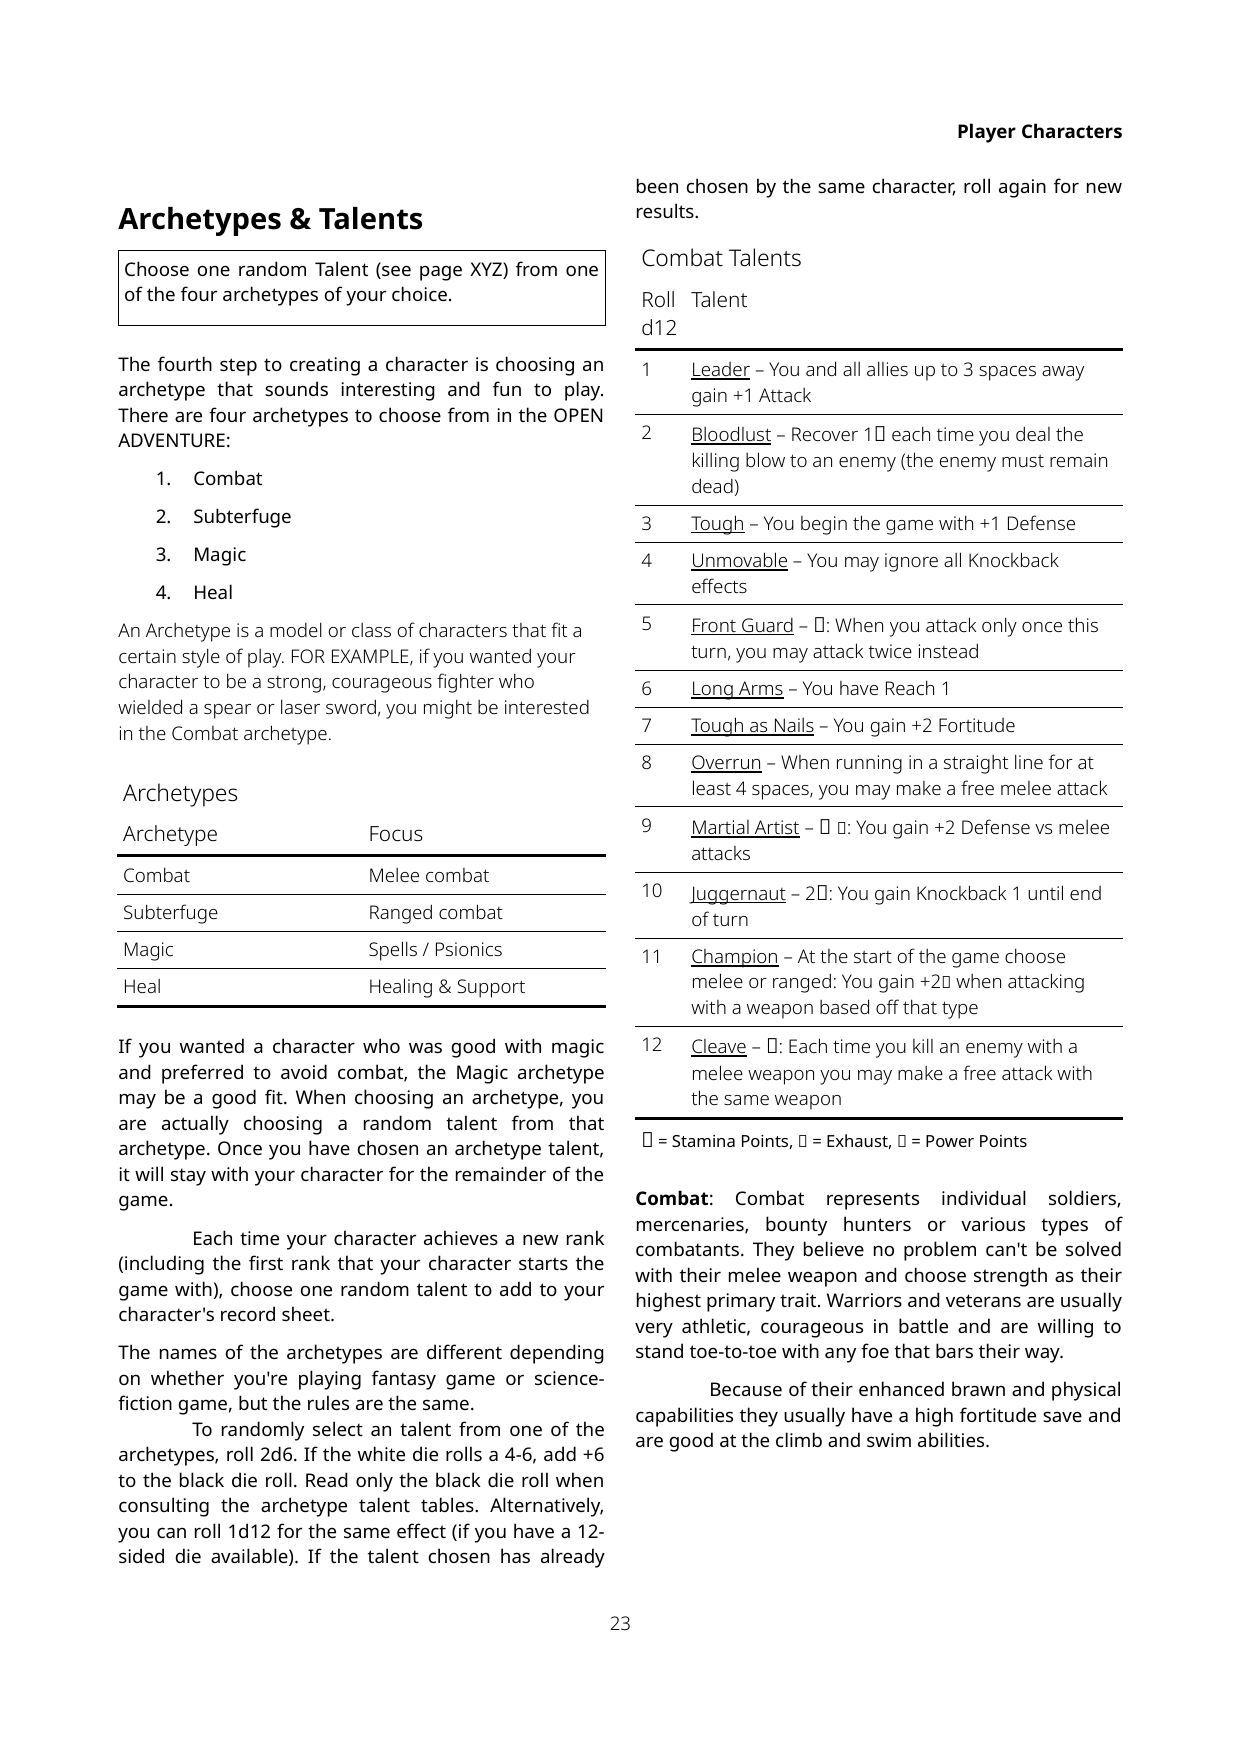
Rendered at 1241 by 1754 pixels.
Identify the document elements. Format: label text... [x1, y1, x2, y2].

table_cell Bloodlust – Recover 1 each time you deal the killing blow to an enemy (the enemy must remain dead) [685, 415, 1123, 504]
table_cell 3 [635, 506, 685, 542]
table_cell Overrun – When running in a straight line for at least 4 spaces, you may make a free melee attack [685, 745, 1123, 806]
table_cell 10 [635, 873, 685, 937]
table_cell Unmovable – You may ignore all Knockback effects [685, 543, 1123, 604]
text The names of the archetypes are different depending on whether you're playing fantasy game or science-fiction game, but the rules are the same. [118, 1339, 605, 1416]
text Combat: Combat represents individual soldiers, mercenaries, bounty hunters or various types of combatants. They believe no problem can't be solved with their melee weapon and choose strength as their highest primary trait. Warriors and veterans are usually very athletic, courageous in battle and are willing to stand toe-to-toe with any foe that bars their way. [635, 1185, 1122, 1364]
table_cell  = Stamina Points,  = Exhaust,  = Power Points [635, 1120, 1123, 1160]
text An Archetype is a model or class of characters that fit a certain style of play. FOR EXAMPLE, if you wanted your character to be a strong, courageous fighter who wielded a spear or laser sword, you might be interested in the Combat archetype. [118, 618, 605, 745]
table_cell 8 [635, 745, 685, 806]
subtitle Archetypes & Talents [118, 198, 605, 238]
table_cell Juggernaut – 2: You gain Knockback 1 until end of turn [685, 873, 1123, 937]
table_cell 9 [635, 807, 685, 872]
table_cell Champion – At the start of the game choose melee or ranged: You gain +2 when attacking with a weapon based off that type [685, 939, 1123, 1026]
table_cell Front Guard – : When you attack only once this turn, you may attack twice instead [685, 605, 1123, 670]
table_cell Talent [685, 279, 1123, 348]
text To randomly select an talent from one of the archetypes, roll 2d6. If the white die rolls a 4-6, add +6 to the black die roll. Read only the black die roll when consulting the archetype talent tables. Alternatively, you can roll 1d12 for the same effect (if you have a 12-sided die available). If the talent chosen has already [118, 1416, 605, 1569]
table_cell Leader – You and all allies up to 3 spaces away gain +1 Attack [685, 351, 1123, 413]
table_cell 2 [635, 415, 685, 504]
table_header Archetypes [117, 771, 606, 813]
table_header Choose one random Talent (see page XYZ) from one of the four archetypes of your choice. [119, 251, 605, 325]
table_cell Martial Artist –  : You gain +2 Defense vs melee attacks [685, 807, 1123, 872]
table_cell Healing & Support [363, 969, 606, 1005]
table_cell 1 [635, 351, 685, 413]
table_cell 6 [635, 671, 685, 707]
table_cell Archetype [117, 814, 362, 853]
table_cell 7 [635, 708, 685, 744]
table_cell Tough as Nails – You gain +2 Fortitude [685, 708, 1123, 744]
text The fourth step to creating a character is choosing an archetype that sounds interesting and fun to play. There are four archetypes to choose from in the OPEN ADVENTURE: [118, 326, 605, 453]
text Because of their enhanced brawn and physical capabilities they usually have a high fortitude save and are good at the climb and swim abilities. [635, 1376, 1122, 1453]
list Magic [156, 542, 605, 567]
table_cell Spells / Psionics [363, 932, 606, 968]
text been chosen by the same character, roll again for new results. [635, 173, 1122, 224]
list Combat [156, 466, 605, 491]
table_cell 5 [635, 605, 685, 670]
list Heal [156, 580, 605, 605]
text Each time your character achieves a new rank (including the first rank that your character starts the game with), choose one random talent to add to your character's record sheet. [118, 1225, 605, 1327]
table_cell Roll d12 [635, 279, 685, 348]
table_cell Tough – You begin the game with +1 Defense [685, 506, 1123, 542]
list Subterfuge [156, 504, 605, 529]
table_cell Cleave – : Each time you kill an enemy with a melee weapon you may make a free attack with the same weapon [685, 1027, 1123, 1117]
table_cell Combat [117, 857, 362, 894]
table_cell Ranged combat [363, 895, 606, 931]
table_header Combat Talents [635, 237, 1123, 279]
table_cell 11 [635, 939, 685, 1026]
table_cell Magic [117, 932, 362, 968]
table_cell 12 [635, 1027, 685, 1117]
table_cell 4 [635, 543, 685, 604]
table_cell Long Arms – You have Reach 1 [685, 671, 1123, 707]
table_cell Melee combat [363, 857, 606, 894]
table_cell Heal [117, 969, 362, 1005]
table_cell Focus [363, 814, 606, 853]
text If you wanted a character who was good with magic and preferred to avoid combat, the Magic archetype may be a good fit. When choosing an archetype, you are actually choosing a random talent from that archetype. Once you have chosen an archetype talent, it will stay with your character for the remainder of the game. [118, 1008, 605, 1212]
table_cell Subterfuge [117, 895, 362, 931]
